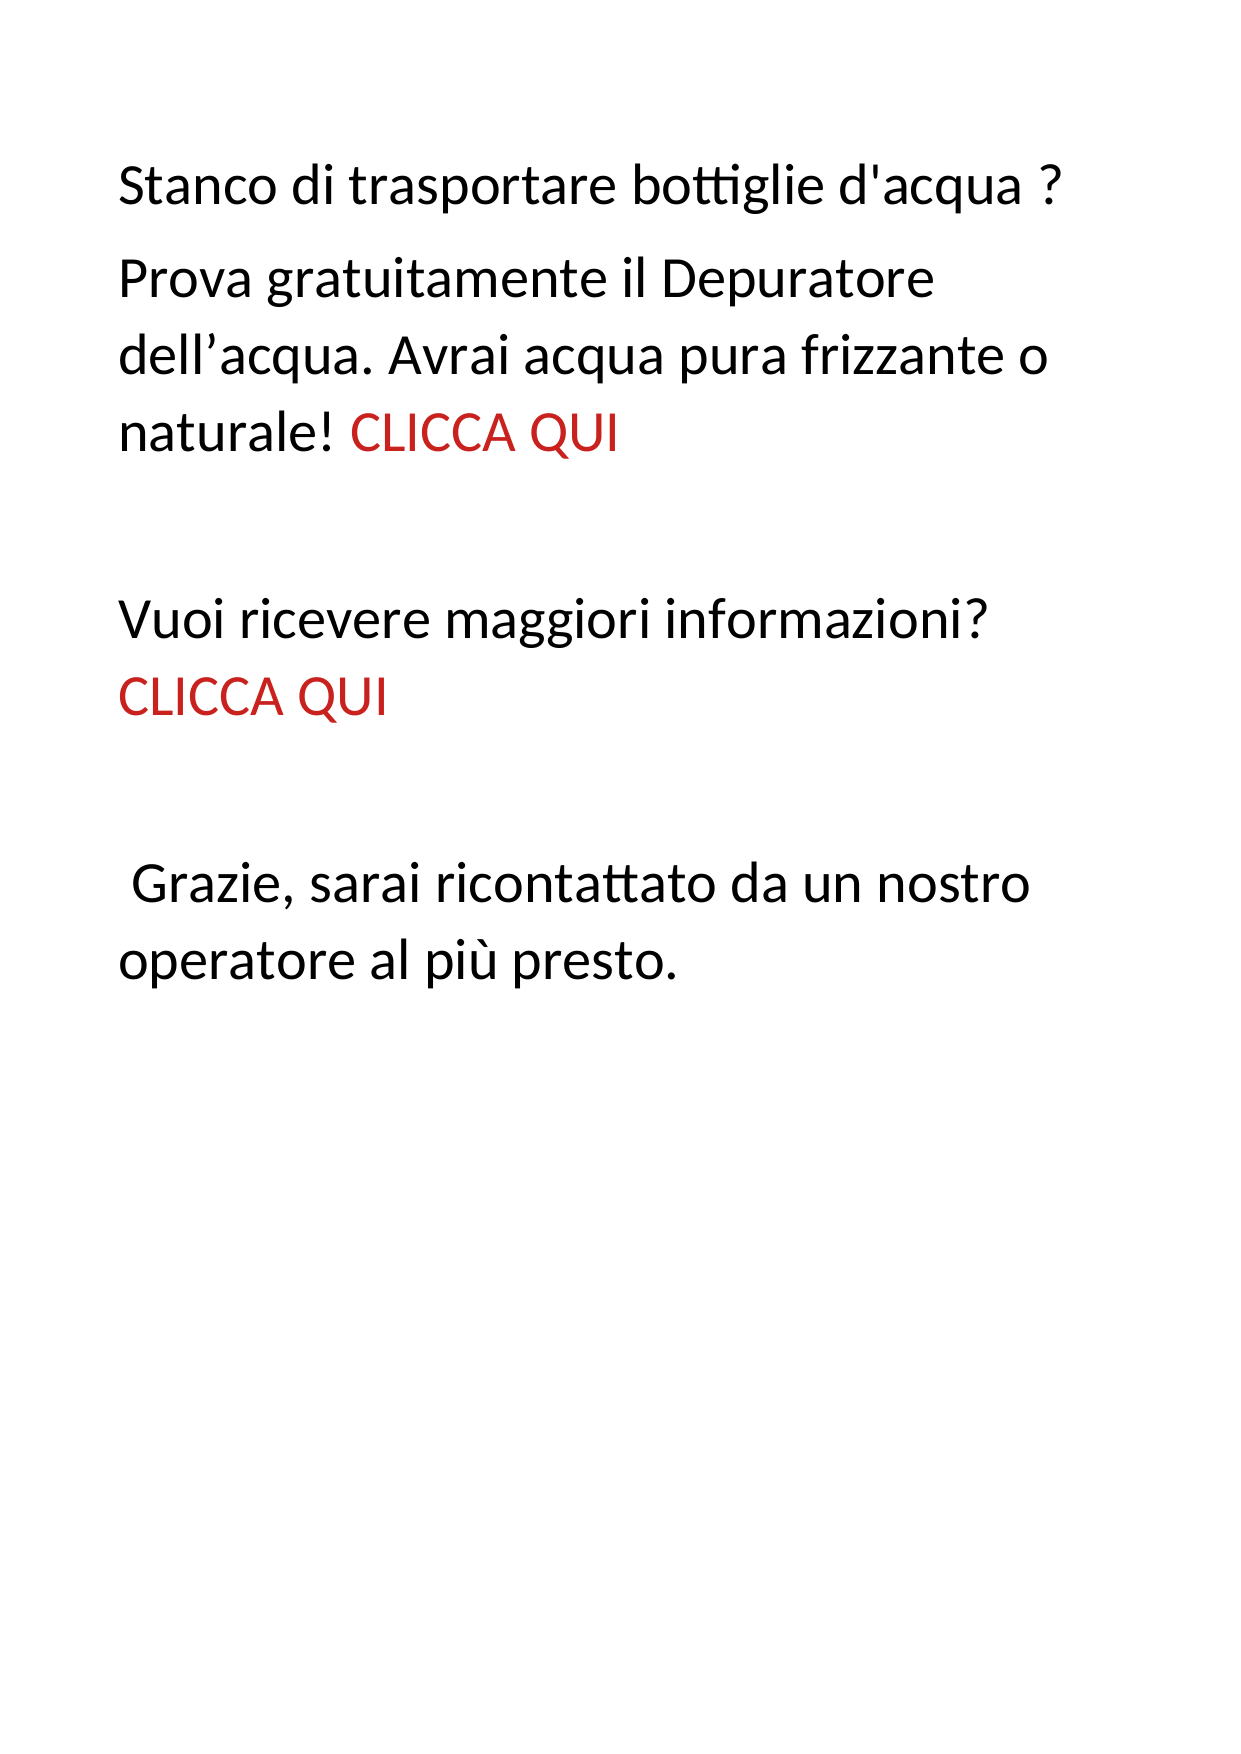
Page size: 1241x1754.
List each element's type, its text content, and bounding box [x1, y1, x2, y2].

text Grazie, sarai ricontattato da un nostro operatore al più presto. [118, 846, 1122, 994]
text Stanco di trasportare bottiglie d'acqua ? [118, 148, 1122, 219]
text Prova gratuitamente il Depuratore dell’acqua. Avrai acqua pura frizzante o naturale! CLICCA QUI [118, 241, 1122, 466]
text Vuoi ricevere maggiori informazioni? CLICCA QUI [118, 582, 1122, 730]
